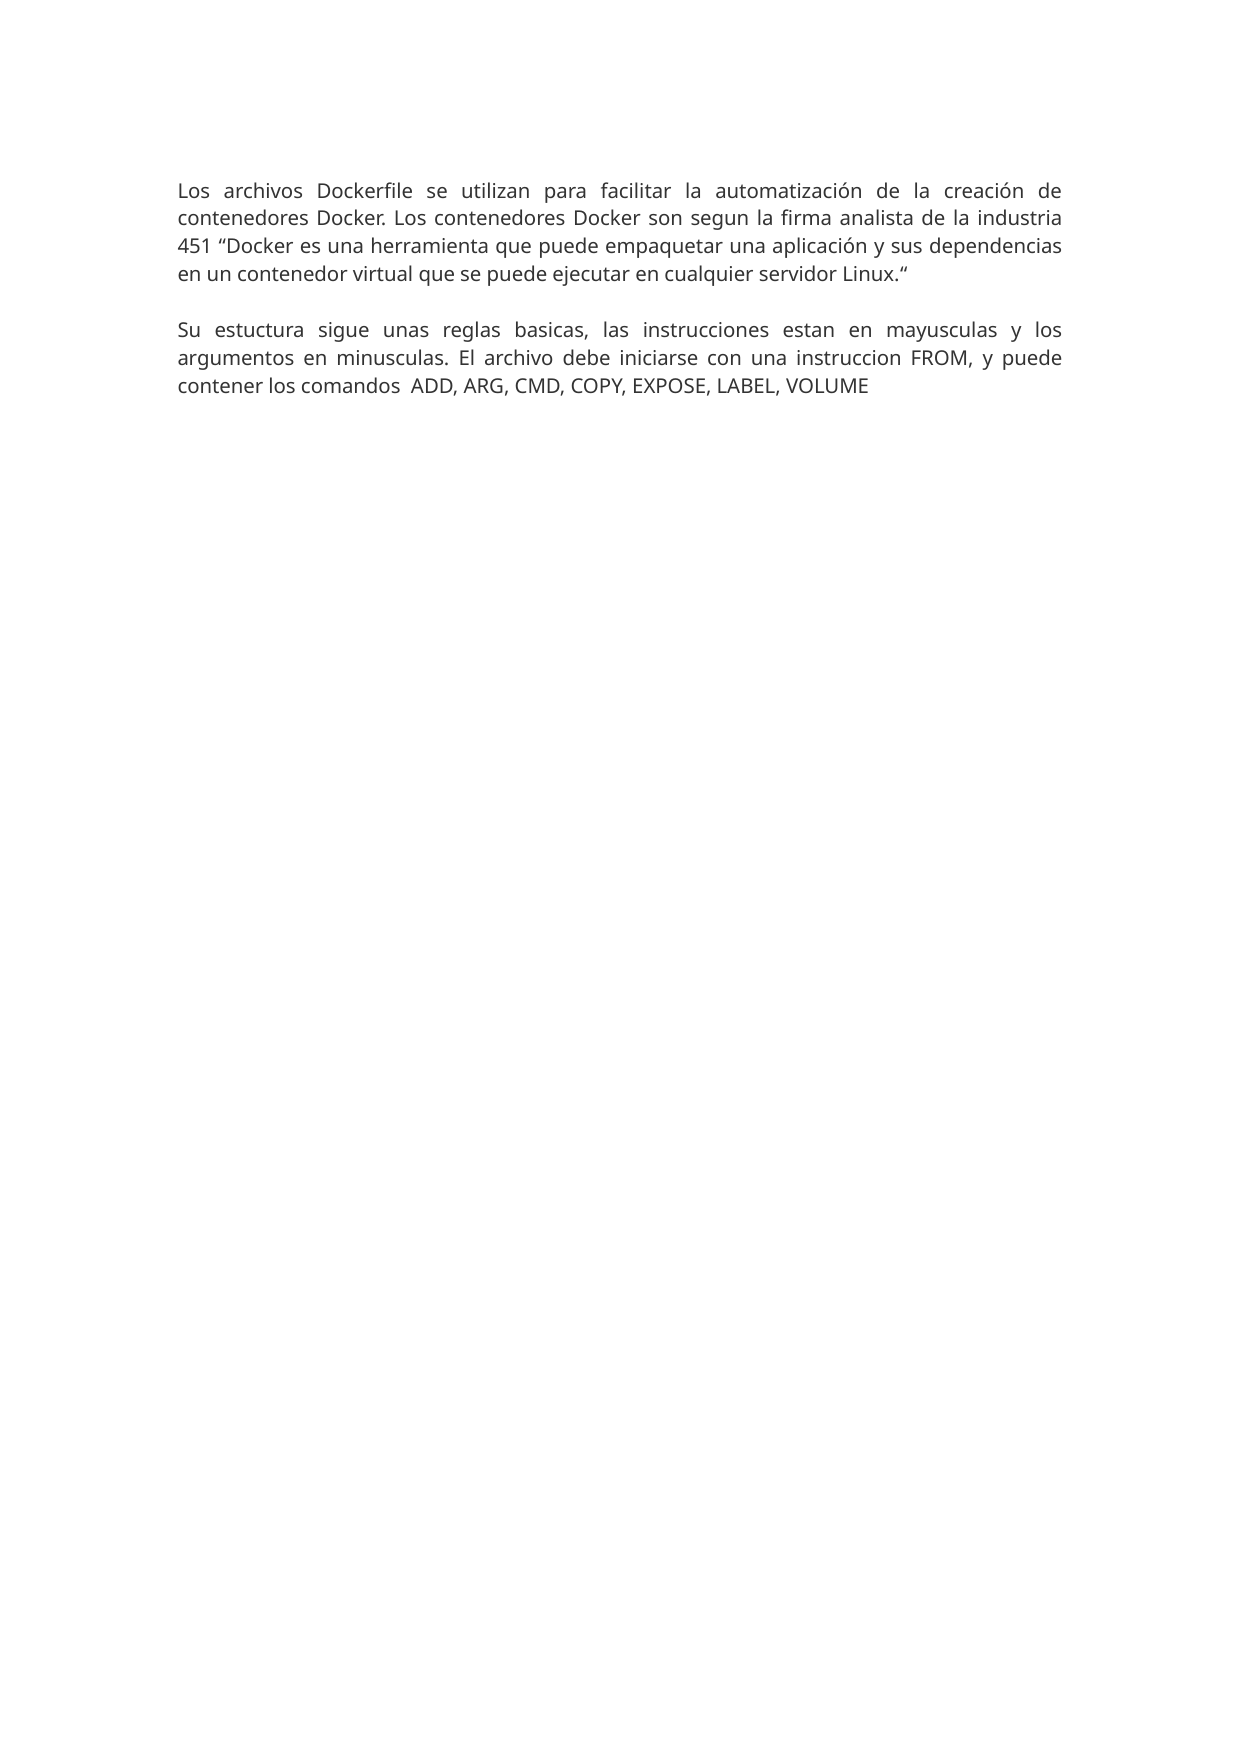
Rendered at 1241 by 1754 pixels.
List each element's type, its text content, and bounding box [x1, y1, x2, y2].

text Su estuctura sigue unas reglas basicas, las instrucciones estan en mayusculas y los argumentos en minusculas. El archivo debe iniciarse con una instruccion FROM, y puede contener los comandos ADD, ARG, CMD, COPY, EXPOSE, LABEL, VOLUME [177, 316, 1063, 399]
text Los archivos Dockerfile se utilizan para facilitar la automatización de la creación de contenedores Docker. Los contenedores Docker son segun la firma analista de la industria 451 “Docker es una herramienta que puede empaquetar una aplicación y sus dependencias en un contenedor virtual que se puede ejecutar en cualquier servidor Linux.“ [177, 176, 1063, 287]
